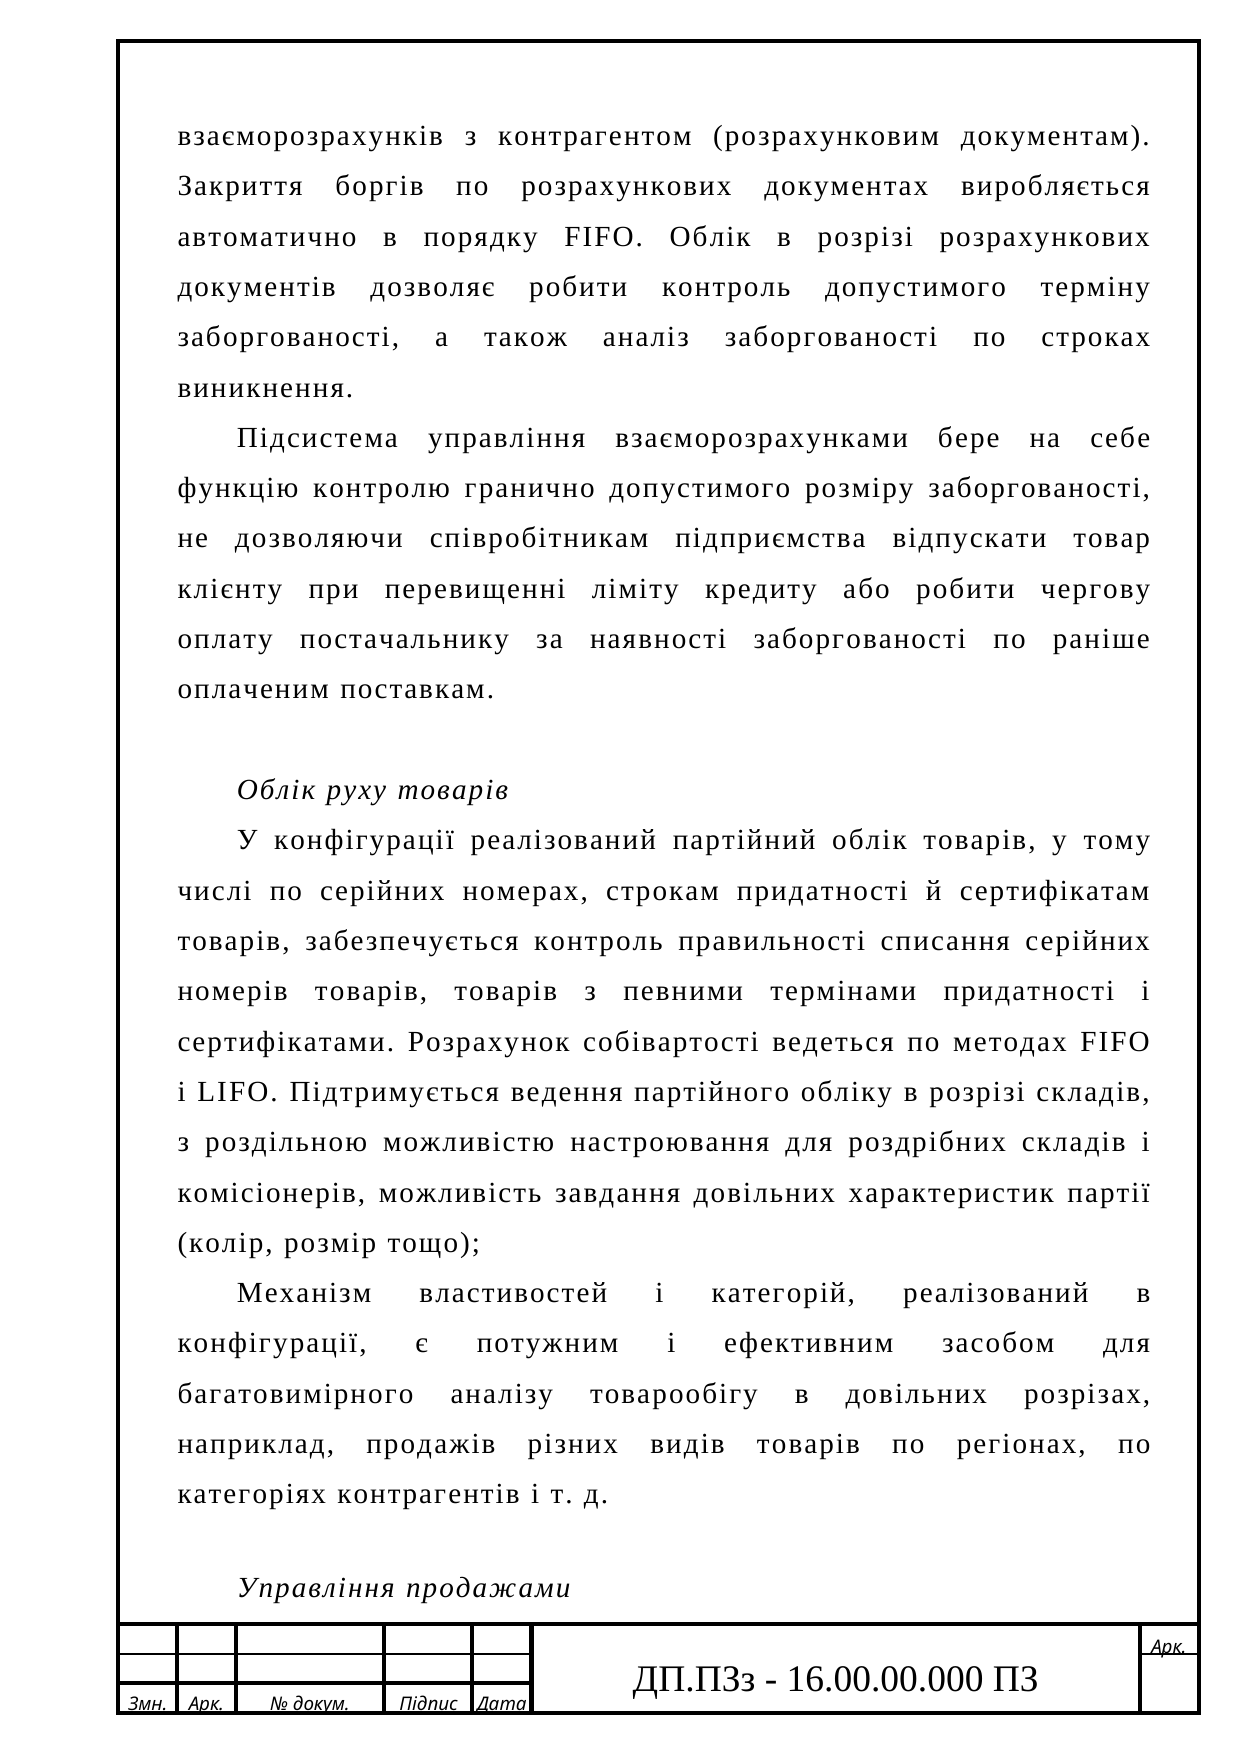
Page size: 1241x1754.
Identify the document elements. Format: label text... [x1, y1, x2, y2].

text Управління продажами [177, 1570, 1152, 1603]
text Облік руху товарів [177, 772, 1152, 806]
text взаєморозрахунків з контрагентом (розрахунковим документам). Закриття боргів по розрахункових документах виробляється автоматично в порядку FIFO. Облік в розрізі розрахункових документів дозволяє робити контроль допустимого терміну заборгованості, а також аналіз заборгованості по строках виникнення. [177, 118, 1152, 403]
text У конфігурації реалізований партійний облік товарів, у тому числі по серійних номерах, строкам придатності й сертифікатам товарів, забезпечується контроль правильності списання серійних номерів товарів, товарів з певними термінами придатності і сертифікатами. Розрахунок собівартості ведеться по методах FIFO і LIFO. Підтримується ведення партійного обліку в розрізі складів, з роздільною можливістю настроювання для роздрібних складів і комісіонерів, можливість завдання довільних характеристик партії (колір, розмір тощо); [177, 822, 1152, 1258]
text Підсистема управління взаєморозрахунками бере на себе функцію контролю гранично допустимого розміру заборгованості, не дозволяючи співробітникам підприємства відпускати товар клієнту при перевищенні ліміту кредиту або робити чергову оплату постачальнику за наявності заборгованості по раніше оплаченим поставкам. [177, 420, 1152, 705]
text Механізм властивостей і категорій, реалізований в конфігурації, є потужним і ефективним засобом для багатовимірного аналізу товарообігу в довільних розрізах, наприклад, продажів різних видів товарів по регіонах, по категоріях контрагентів і т. д. [177, 1275, 1152, 1510]
